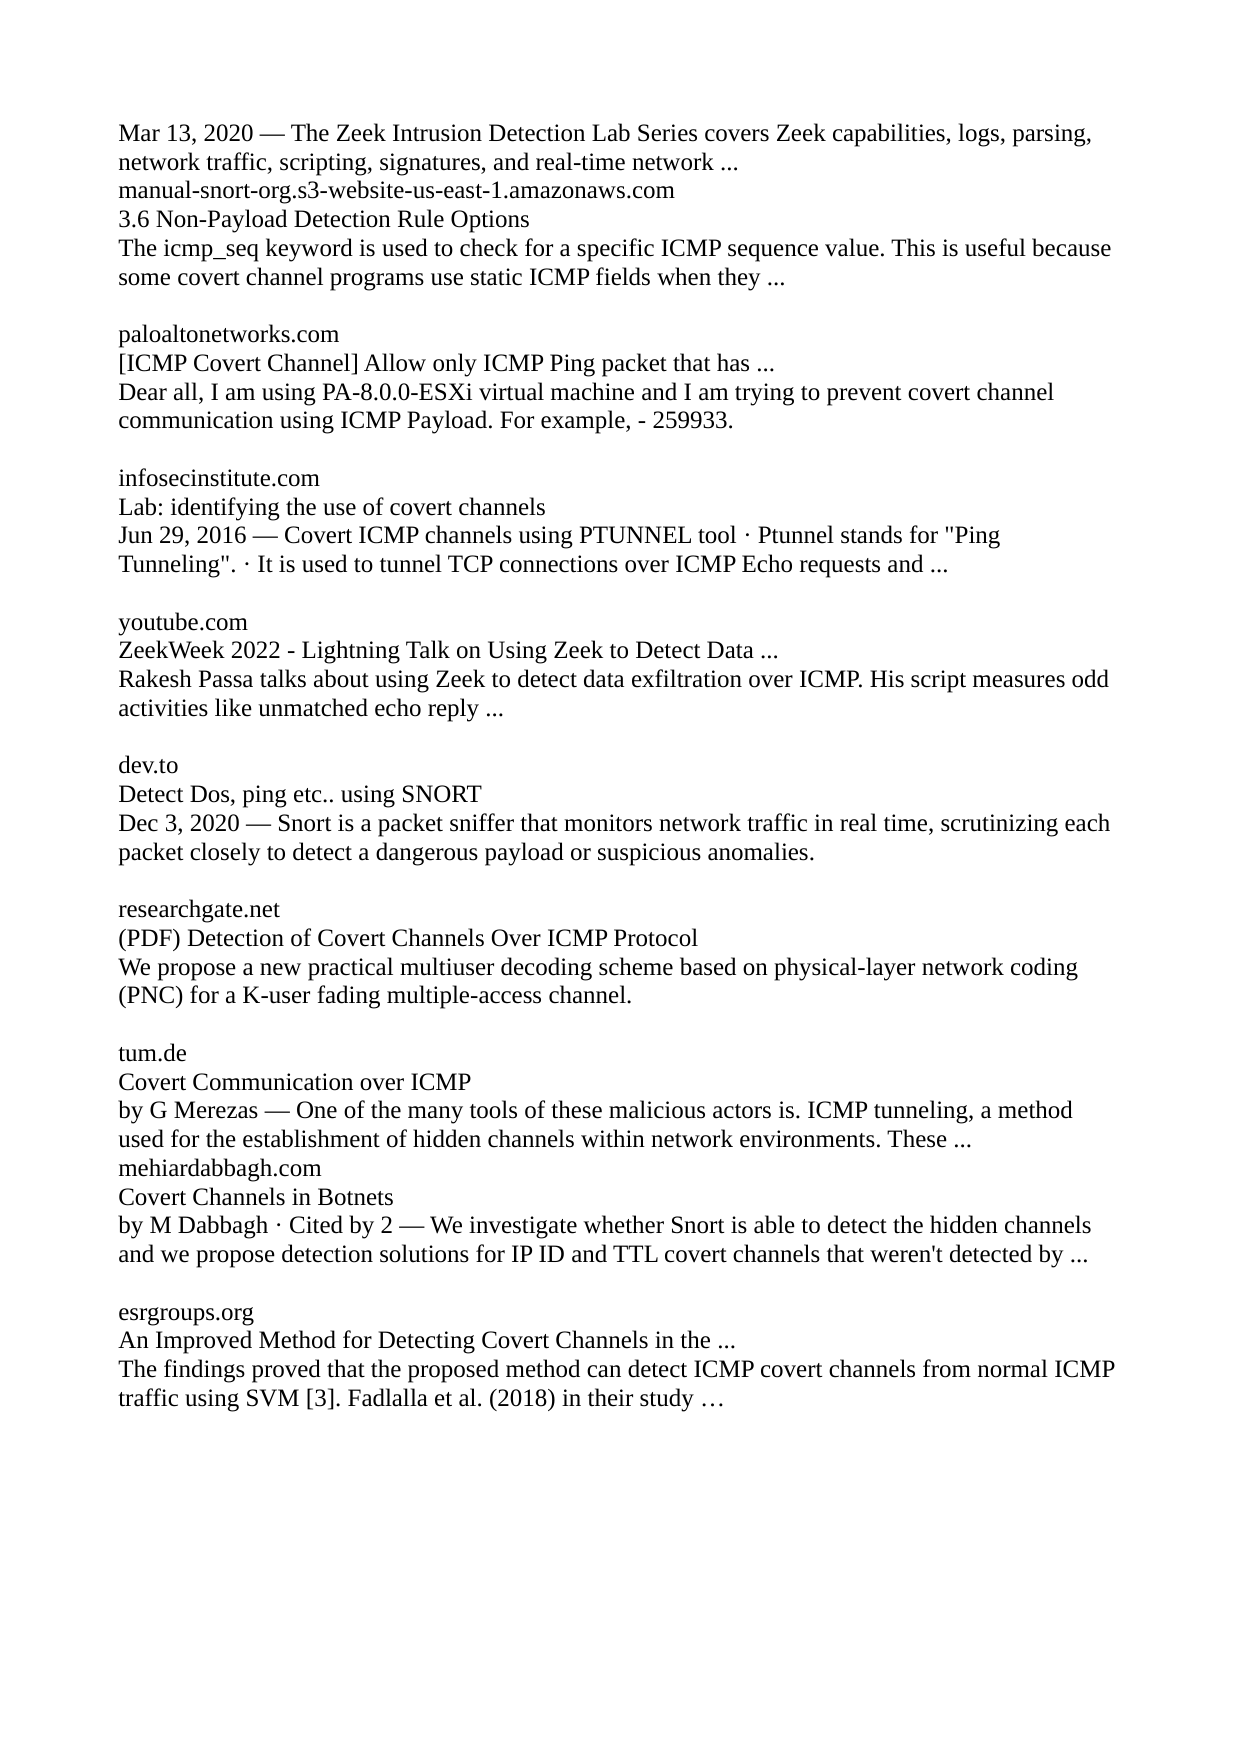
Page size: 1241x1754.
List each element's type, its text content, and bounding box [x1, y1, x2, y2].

text Covert Communication over ICMP [118, 1067, 1122, 1096]
text Rakesh Passa talks about using Zeek to detect data exfiltration over ICMP. His script measures odd activities like unmatched echo reply ... [118, 664, 1122, 722]
text Jun 29, 2016 — Covert ICMP channels using PTUNNEL tool · Ptunnel stands for "Ping Tunneling". · It is used to tunnel TCP connections over ICMP Echo requests and ... [118, 521, 1122, 578]
text Detect Dos, ping etc.. using SNORT [118, 779, 1122, 808]
text ZeekWeek 2022 - Lightning Talk on Using Zeek to Detect Data ... [118, 636, 1122, 664]
text paloaltonetworks.com [118, 319, 1122, 348]
text 3.6 Non-Payload Detection Rule Options [118, 204, 1122, 233]
text tum.de [118, 1038, 1122, 1067]
text The findings proved that the proposed method can detect ICMP covert channels from normal ICMP traffic using SVM [3]. Fadlalla et al. (2018) in their study … [118, 1354, 1122, 1412]
text by M Dabbagh · Cited by 2 — We investigate whether Snort is able to detect the hidden channels and we propose detection solutions for IP ID and TTL covert channels that weren't detected by ... [118, 1211, 1122, 1268]
text youtube.com [118, 607, 1122, 636]
text by G Merezas — One of the many tools of these malicious actors is. ICMP tunneling, a method used for the establishment of hidden channels within network environments. These ... [118, 1096, 1122, 1153]
text mehiardabbagh.com [118, 1153, 1122, 1182]
text The icmp_seq keyword is used to check for a specific ICMP sequence value. This is useful because some covert channel programs use static ICMP fields when they ... [118, 233, 1122, 291]
text Lab: identifying the use of covert channels [118, 492, 1122, 521]
text manual-snort-org.s3-website-us-east-1.amazonaws.com [118, 176, 1122, 204]
text dev.to [118, 751, 1122, 779]
text Covert Channels in Botnets [118, 1182, 1122, 1211]
text researchgate.net [118, 894, 1122, 923]
text infosecinstitute.com [118, 463, 1122, 492]
text We propose a new practical multiuser decoding scheme based on physical-layer network coding (PNC) for a K-user fading multiple-access channel. [118, 952, 1122, 1009]
text An Improved Method for Detecting Covert Channels in the ... [118, 1326, 1122, 1354]
text (PDF) Detection of Covert Channels Over ICMP Protocol [118, 923, 1122, 952]
text Dear all, I am using PA-8.0.0-ESXi virtual machine and I am trying to prevent covert channel communication using ICMP Payload. For example, - 259933. [118, 377, 1122, 434]
text esrgroups.org [118, 1297, 1122, 1326]
text [ICMP Covert Channel] Allow only ICMP Ping packet that has ... [118, 348, 1122, 377]
text Mar 13, 2020 — The Zeek Intrusion Detection Lab Series covers Zeek capabilities, logs, parsing, network traffic, scripting, signatures, and real-time network ... [118, 118, 1122, 176]
text Dec 3, 2020 — Snort is a packet sniffer that monitors network traffic in real time, scrutinizing each packet closely to detect a dangerous payload or suspicious anomalies. [118, 808, 1122, 866]
